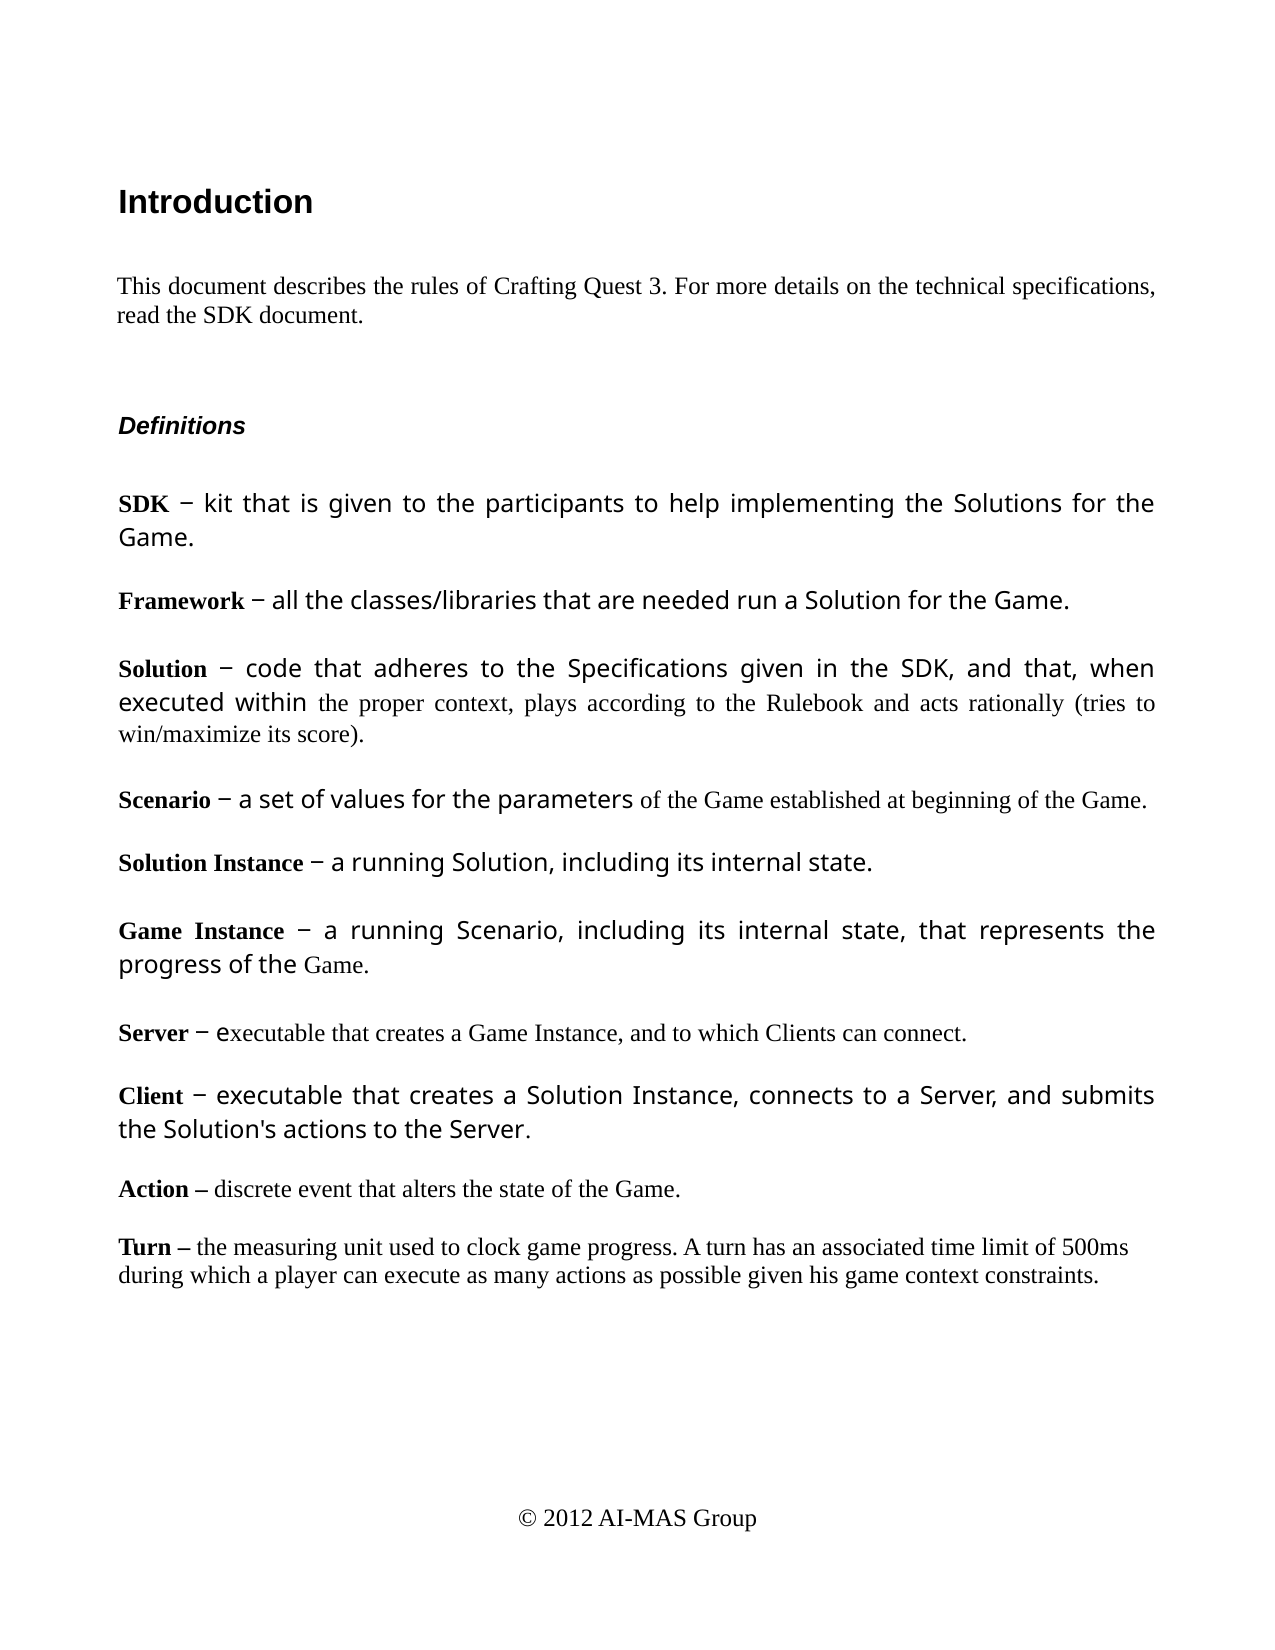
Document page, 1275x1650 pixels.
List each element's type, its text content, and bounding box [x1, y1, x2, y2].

list This document describes the rules of Crafting Quest 3. For more details on the technical specifications, read the SDK document. [117, 271, 1157, 328]
text Solution ‒ code that adheres to the Specifications given in the SDK, and that, when executed within the proper context, plays according to the Rulebook and acts rationally (tries to win/maximize its score). [118, 651, 1157, 747]
text Client ‒ executable that creates a Solution Instance, connects to a Server, and submits the Solution's actions to the Server. [118, 1077, 1157, 1146]
text Turn – the measuring unit used to clock game progress. A turn has an associated time limit of 500ms during which a player can execute as many actions as possible given his game context constraints. [118, 1232, 1157, 1289]
subtitle Definitions [118, 411, 1157, 439]
text Scenario ‒ a set of values for the parameters of the Game established at beginning of the Game. [118, 781, 1157, 816]
text Solution Instance ‒ a running Solution, including its internal state. [118, 844, 1157, 878]
text Server ‒ executable that creates a Game Instance, and to which Clients can connect. [118, 1014, 1157, 1049]
text Game Instance ‒ a running Scenario, including its internal state, that represents the progress of the Game. [118, 912, 1157, 981]
text SDK ‒ kit that is given to the participants to help implementing the Solutions for the Game. [118, 486, 1157, 554]
text Framework ‒ all the classes/libraries that are needed run a Solution for the Game. [118, 582, 1157, 616]
subtitle Introduction [118, 181, 1157, 220]
text Action – discrete event that alters the state of the Game. [118, 1174, 1157, 1203]
